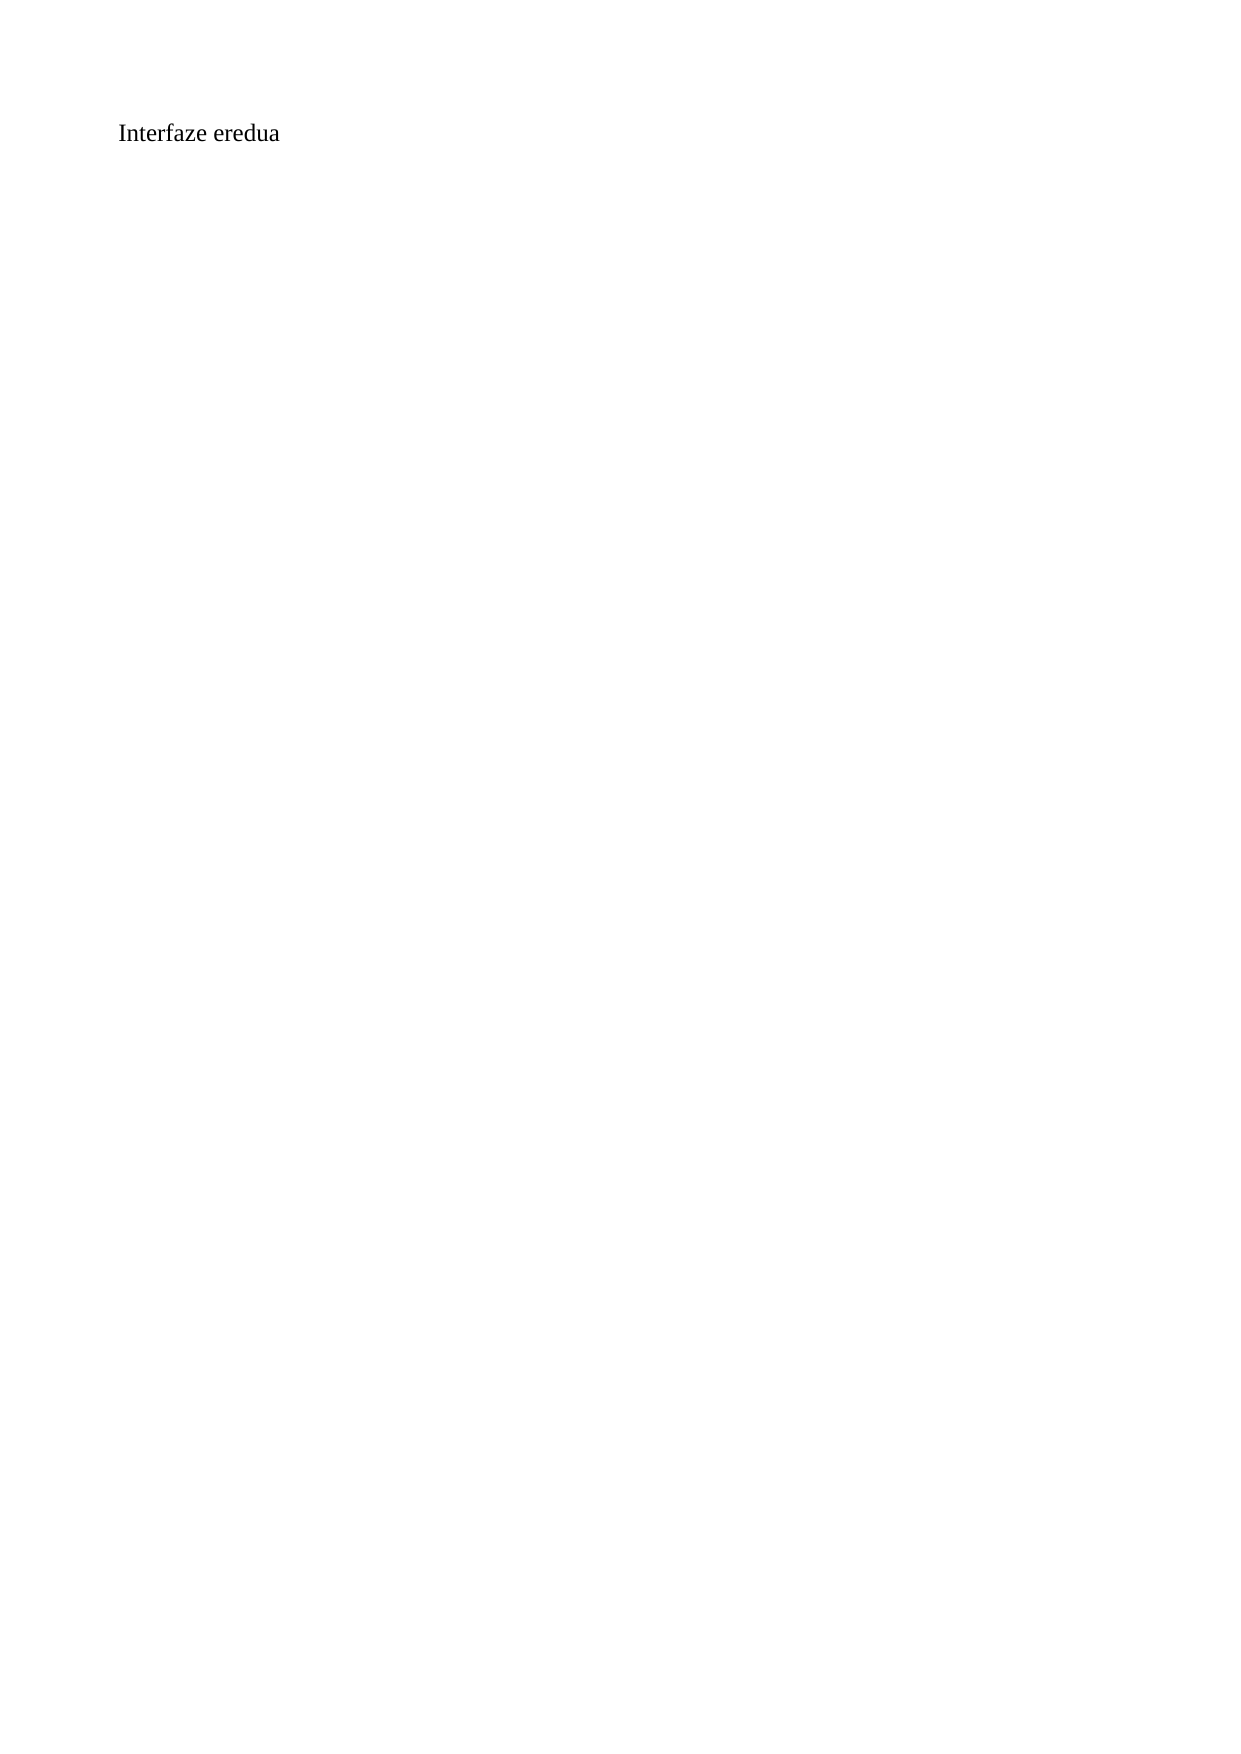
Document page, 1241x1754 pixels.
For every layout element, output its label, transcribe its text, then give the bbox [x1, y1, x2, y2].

text Interfaze eredua [118, 118, 1122, 147]
